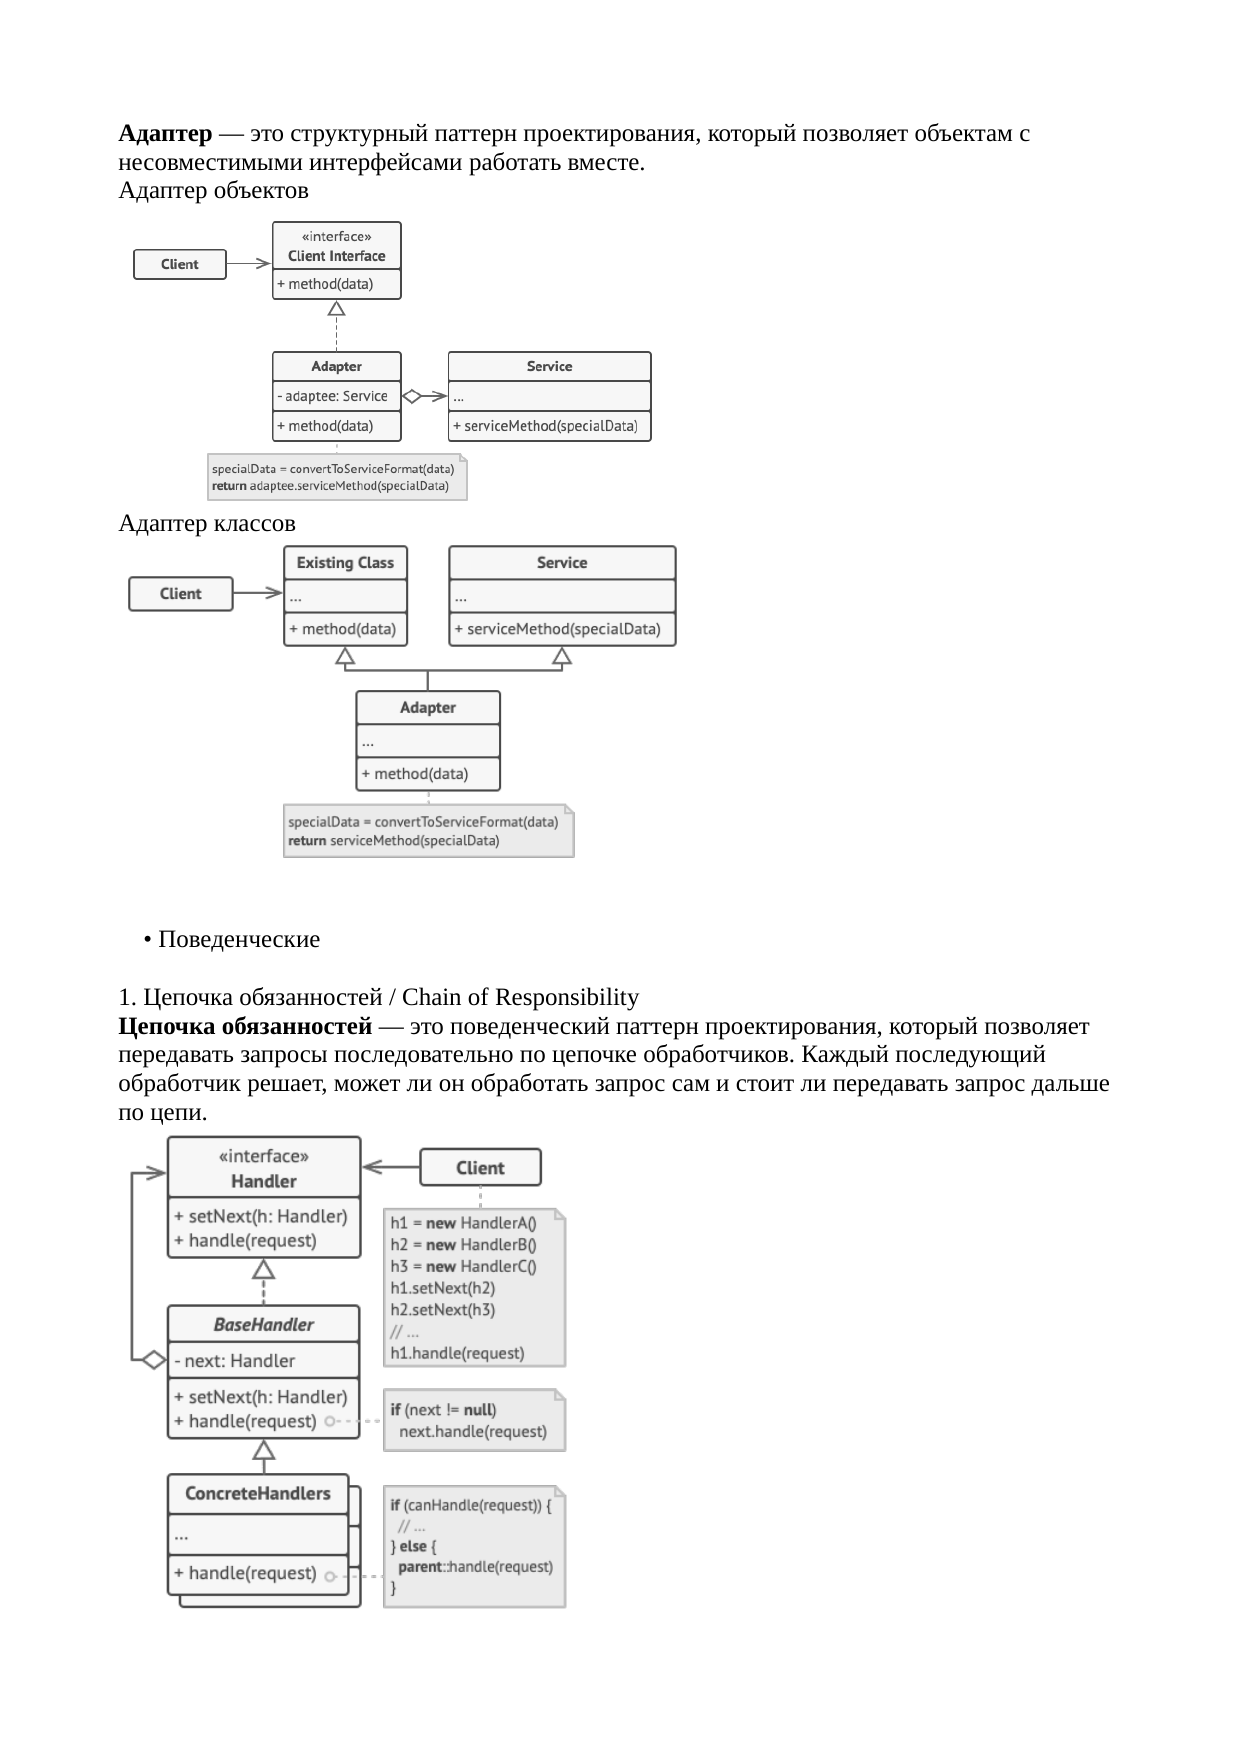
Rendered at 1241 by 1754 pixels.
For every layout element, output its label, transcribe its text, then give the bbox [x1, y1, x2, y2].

text Адаптер классов [118, 204, 1122, 537]
text Адаптер объектов [118, 176, 1122, 204]
picture [120, 1125, 577, 1619]
text Адаптер — это структурный паттерн проектирования, который позволяет объектам с несовместимыми интерфейсами работать вместе. [118, 118, 1122, 176]
picture [124, 212, 661, 509]
text Цепочка обязанностей — это поведенческий паттерн проектирования, который позволяет передавать запросы последовательно по цепочке обработчиков. Каждый последующий обработчик решает, может ли он обработать запрос сам и стоит ли передавать запрос дальше по цепи. [118, 1011, 1122, 1126]
text • Поведенческие [118, 924, 1122, 953]
text 1. Цепочка обязанностей / Chain of Responsibility [118, 982, 1122, 1011]
picture [119, 537, 687, 867]
